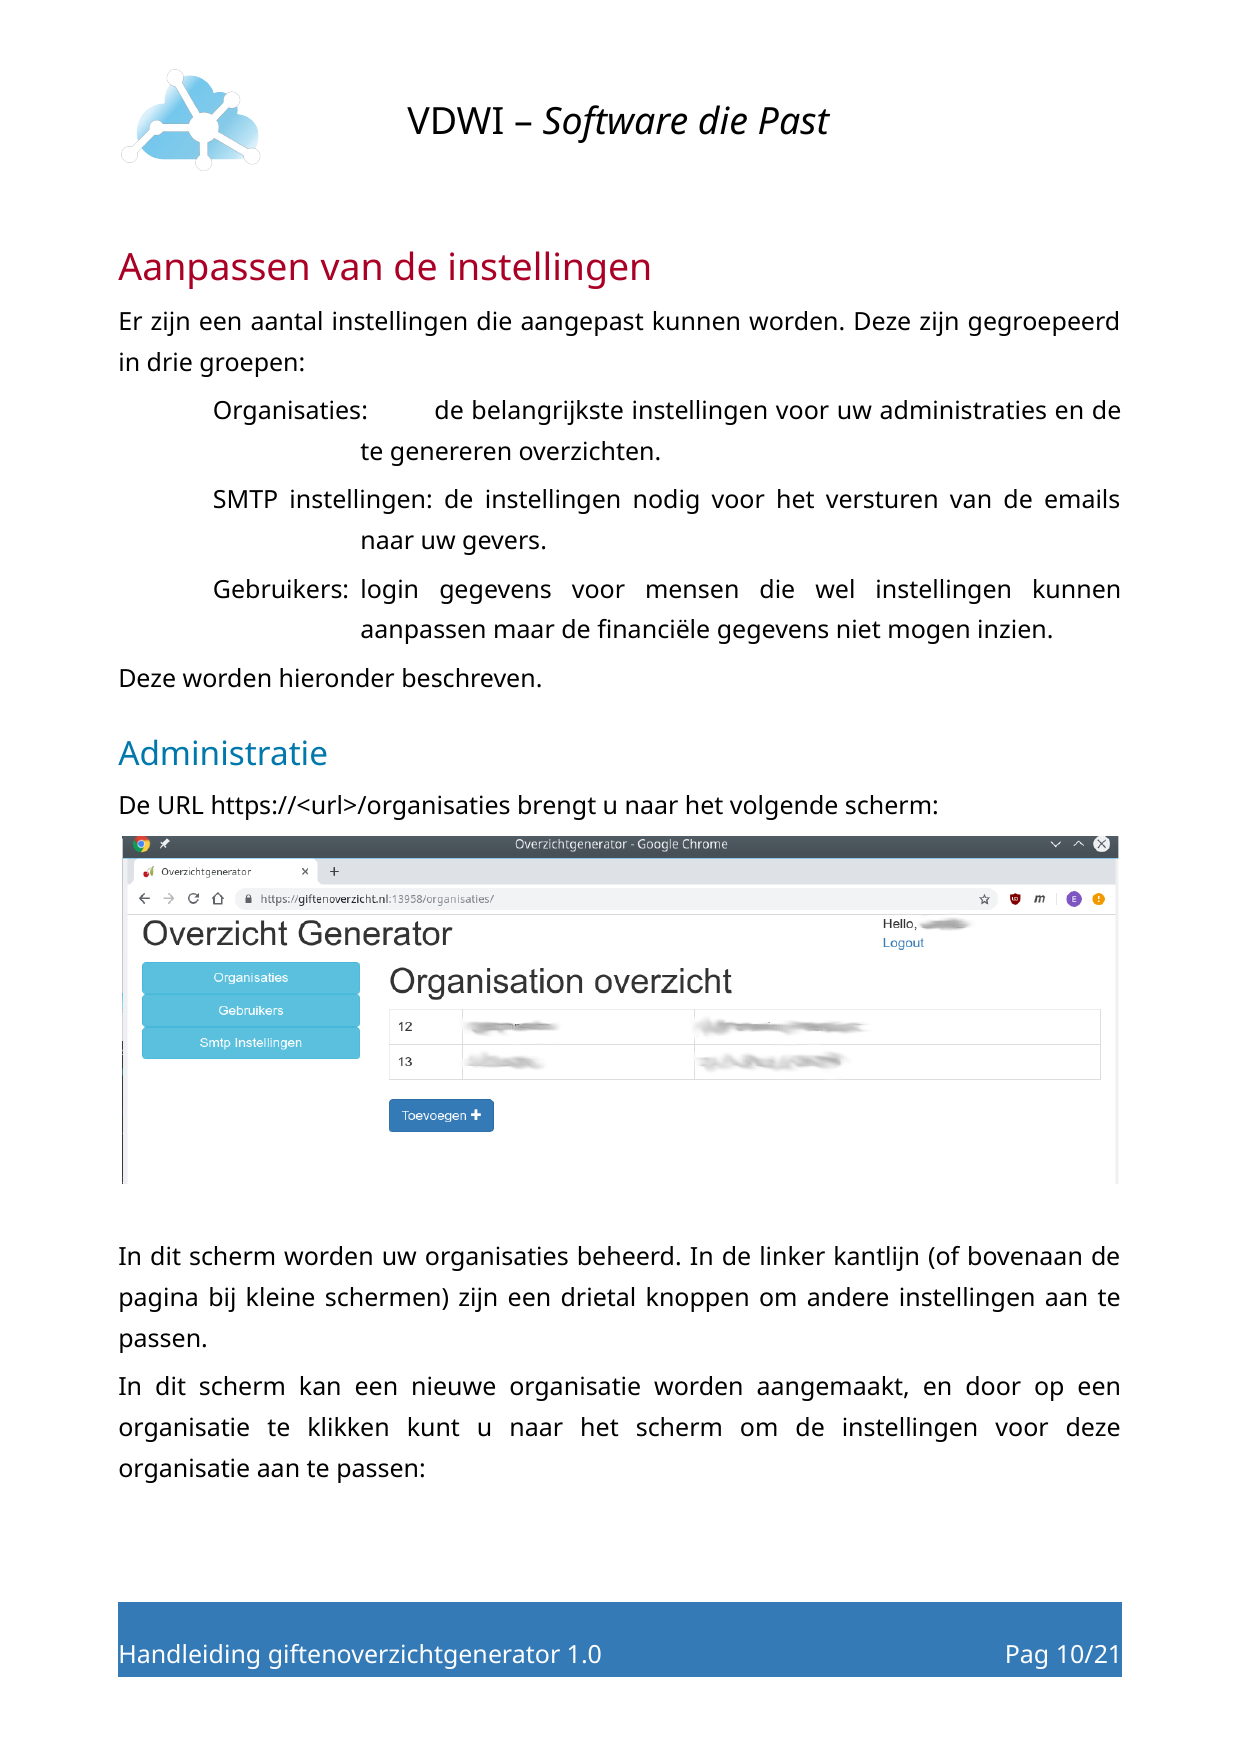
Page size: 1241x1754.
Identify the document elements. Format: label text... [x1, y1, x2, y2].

text Gebruikers: login gegevens voor mensen die wel instellingen kunnen aanpassen maar de financiële gegevens niet mogen inzien. [213, 571, 1122, 646]
subtitle Aanpassen van de instellingen [118, 240, 1122, 291]
text Organisaties: de belangrijkste instellingen voor uw administraties en de te genereren overzichten. [213, 393, 1122, 468]
picture [122, 836, 1119, 1184]
text De URL https://<url>/organisaties brengt u naar het volgende scherm: [118, 788, 1122, 822]
text In dit scherm worden uw organisaties beheerd. In de linker kantlijn (of bovenaan de pagina bij kleine schermen) zijn een drietal knoppen om andere instellingen aan te passen. [118, 1239, 1122, 1354]
text SMTP instellingen: de instellingen nodig voor het versturen van de emails naar uw gevers. [213, 482, 1122, 557]
subtitle Administratie [118, 730, 1122, 775]
text Deze worden hieronder beschreven. [118, 661, 1122, 694]
text In dit scherm kan een nieuwe organisatie worden aangemaakt, en door op een organisatie te klikken kunt u naar het scherm om de instellingen voor deze organisatie aan te passen: [118, 1369, 1122, 1484]
text Er zijn een aantal instellingen die aangepast kunnen worden. Deze zijn gegroepeerd in drie groepen: [118, 304, 1122, 379]
picture [116, 69, 262, 173]
